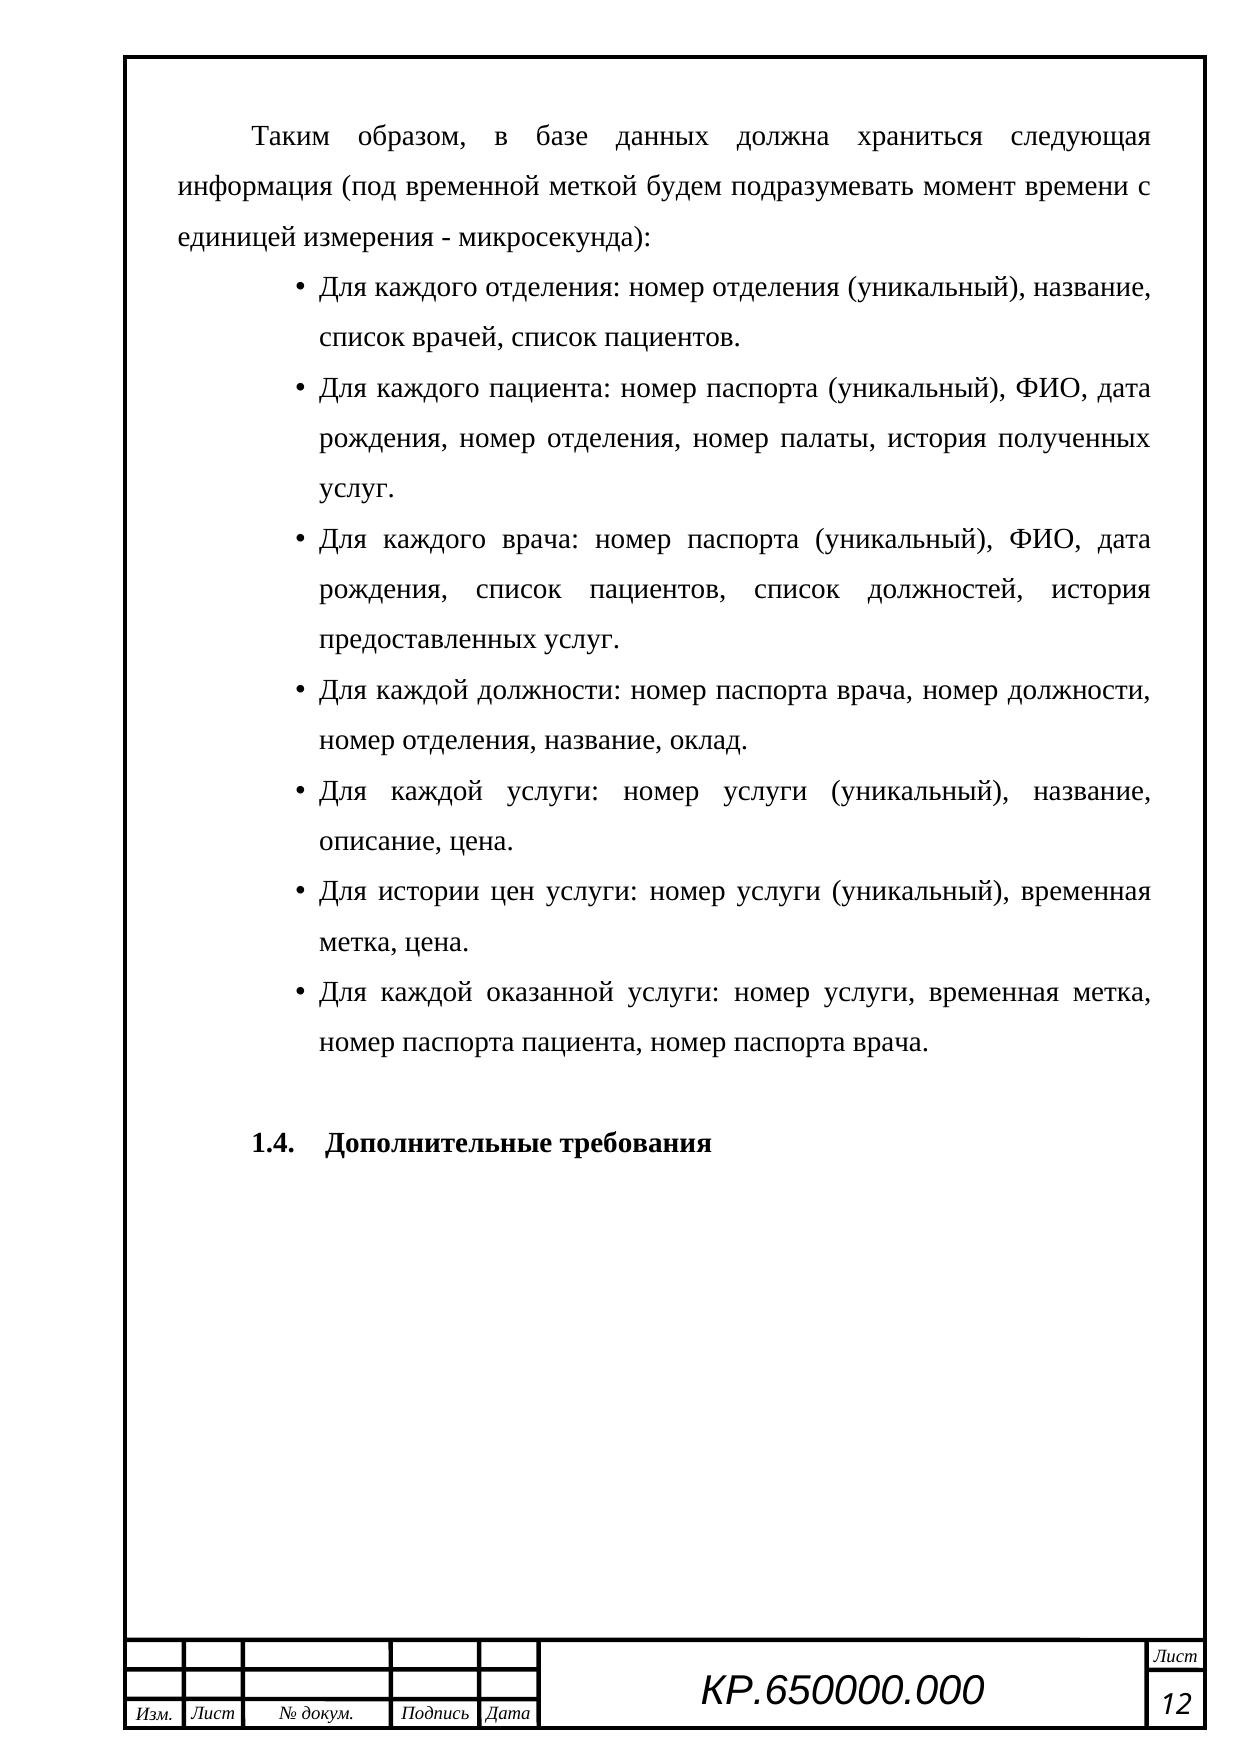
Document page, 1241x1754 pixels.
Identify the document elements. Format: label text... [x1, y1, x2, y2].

text Таким образом, в базе данных должна храниться следующая информация (под временной меткой будем подразумевать момент времени с единицей измерения - микросекунда): [177, 118, 1152, 252]
list Для истории цен услуги: номер услуги (уникальный), временная метка, цена. [295, 873, 1152, 957]
list Для каждого врача: номер паспорта (уникальный), ФИО, дата рождения, список пациентов, список должностей, история предоставленных услуг. [295, 521, 1152, 655]
subtitle Дополнительные требования [712, 1125, 1152, 1158]
subtitle Дополнительные требования [177, 1125, 325, 1158]
list Для каждой услуги: номер услуги (уникальный), название, описание, цена. [295, 773, 1152, 857]
list Для каждого пациента: номер паспорта (уникальный), ФИО, дата рождения, номер отделения, номер палаты, история полученных услуг. [295, 370, 1152, 504]
list Для каждой оказанной услуги: номер услуги, временная метка, номер паспорта пациента, номер паспорта врача. [295, 974, 1152, 1058]
list Для каждого отделения: номер отделения (уникальный), название, список врачей, список пациентов. [295, 269, 1152, 353]
list Для каждой должности: номер паспорта врача, номер должности, номер отделения, название, оклад. [295, 672, 1152, 756]
